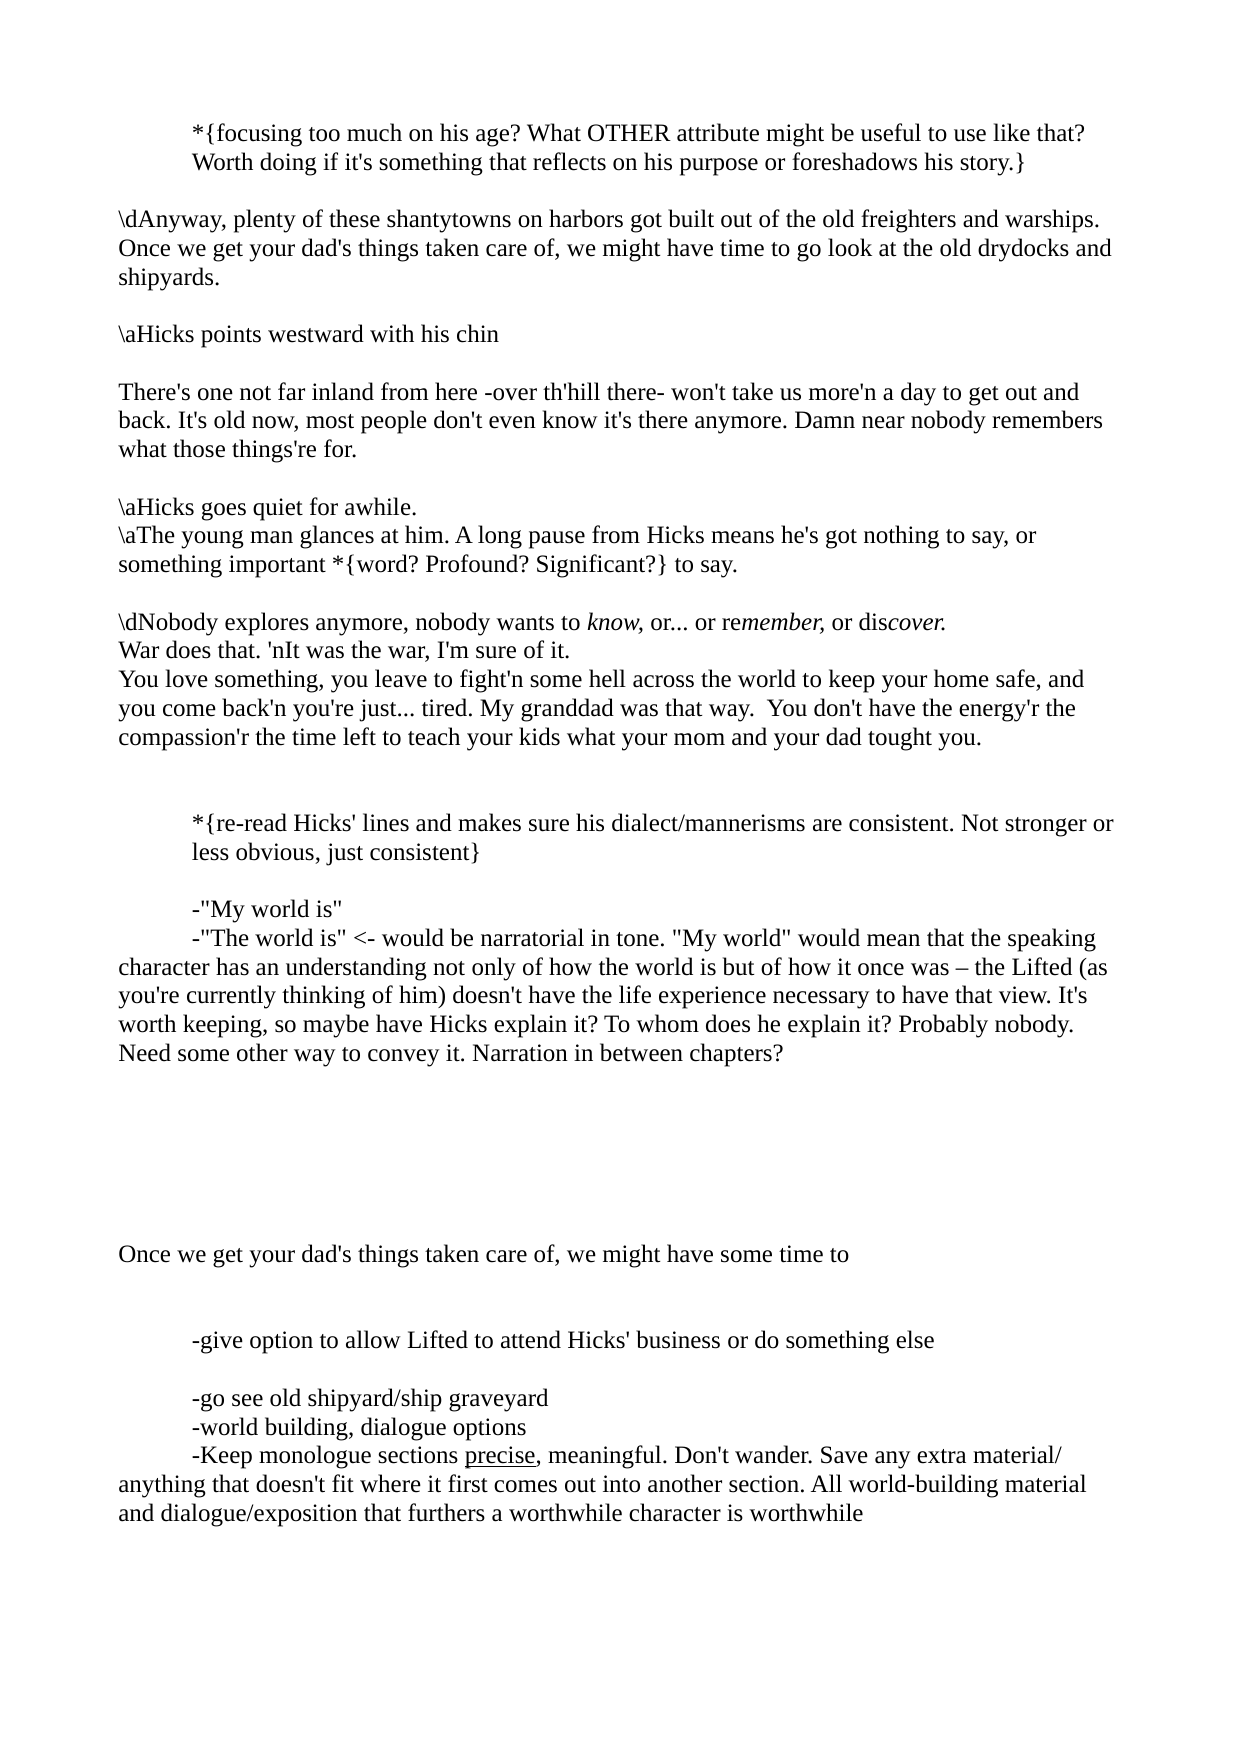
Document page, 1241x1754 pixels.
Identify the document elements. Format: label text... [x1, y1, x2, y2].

text -give option to allow Lifted to attend Hicks' business or do something else [118, 1326, 1122, 1354]
text War does that. 'nIt was the war, I'm sure of it. [118, 636, 1122, 664]
text *{focusing too much on his age? What OTHER attribute might be useful to use like that? [118, 118, 1122, 147]
text \dAnyway, plenty of these shantytowns on harbors got built out of the old freighters and warships. [118, 204, 1122, 233]
text \aHicks points westward with his chin [118, 319, 1122, 348]
text -"The world is" <- would be narratorial in tone. "My world" would mean that the speaking character has an understanding not only of how the world is but of how it once was – the Lifted (as you're currently thinking of him) doesn't have the life experience necessary to have that view. It's worth keeping, so maybe have Hicks explain it? To whom does he explain it? Probably nobody. Need some other way to convey it. Narration in between chapters? [118, 923, 1122, 1067]
text *{re-read Hicks' lines and makes sure his dialect/mannerisms are consistent. Not stronger or [118, 808, 1122, 837]
text -Keep monologue sections precise, meaningful. Don't wander. Save any extra material/ anything that doesn't fit where it first comes out into another section. All world-building material and dialogue/exposition that furthers a worthwhile character is worthwhile [118, 1441, 1122, 1527]
text \aHicks goes quiet for awhile. [118, 492, 1122, 521]
text There's one not far inland from here -over th'hill there- won't take us more'n a day to get out and back. It's old now, most people don't even know it's there anymore. Damn near nobody remembers what those things're for. [118, 377, 1122, 463]
text -world building, dialogue options [118, 1412, 1122, 1441]
text Worth doing if it's something that reflects on his purpose or foreshadows his story.} [118, 147, 1122, 176]
text less obvious, just consistent} [118, 837, 1122, 866]
text -go see old shipyard/ship graveyard [118, 1383, 1122, 1412]
text \aThe young man glances at him. A long pause from Hicks means he's got nothing to say, or something important *{word? Profound? Significant?} to say. [118, 521, 1122, 578]
text -"My world is" [118, 894, 1122, 923]
text Once we get your dad's things taken care of, we might have some time to [118, 1239, 1122, 1268]
text Once we get your dad's things taken care of, we might have time to go look at the old drydocks and shipyards. [118, 233, 1122, 291]
text You love something, you leave to fight'n some hell across the world to keep your home safe, and you come back'n you're just... tired. My granddad was that way. You don't have the energy'r the compassion'r the time left to teach your kids what your mom and your dad tought you. [118, 664, 1122, 751]
text \dNobody explores anymore, nobody wants to know, or... or remember, or discover. [118, 607, 1122, 636]
